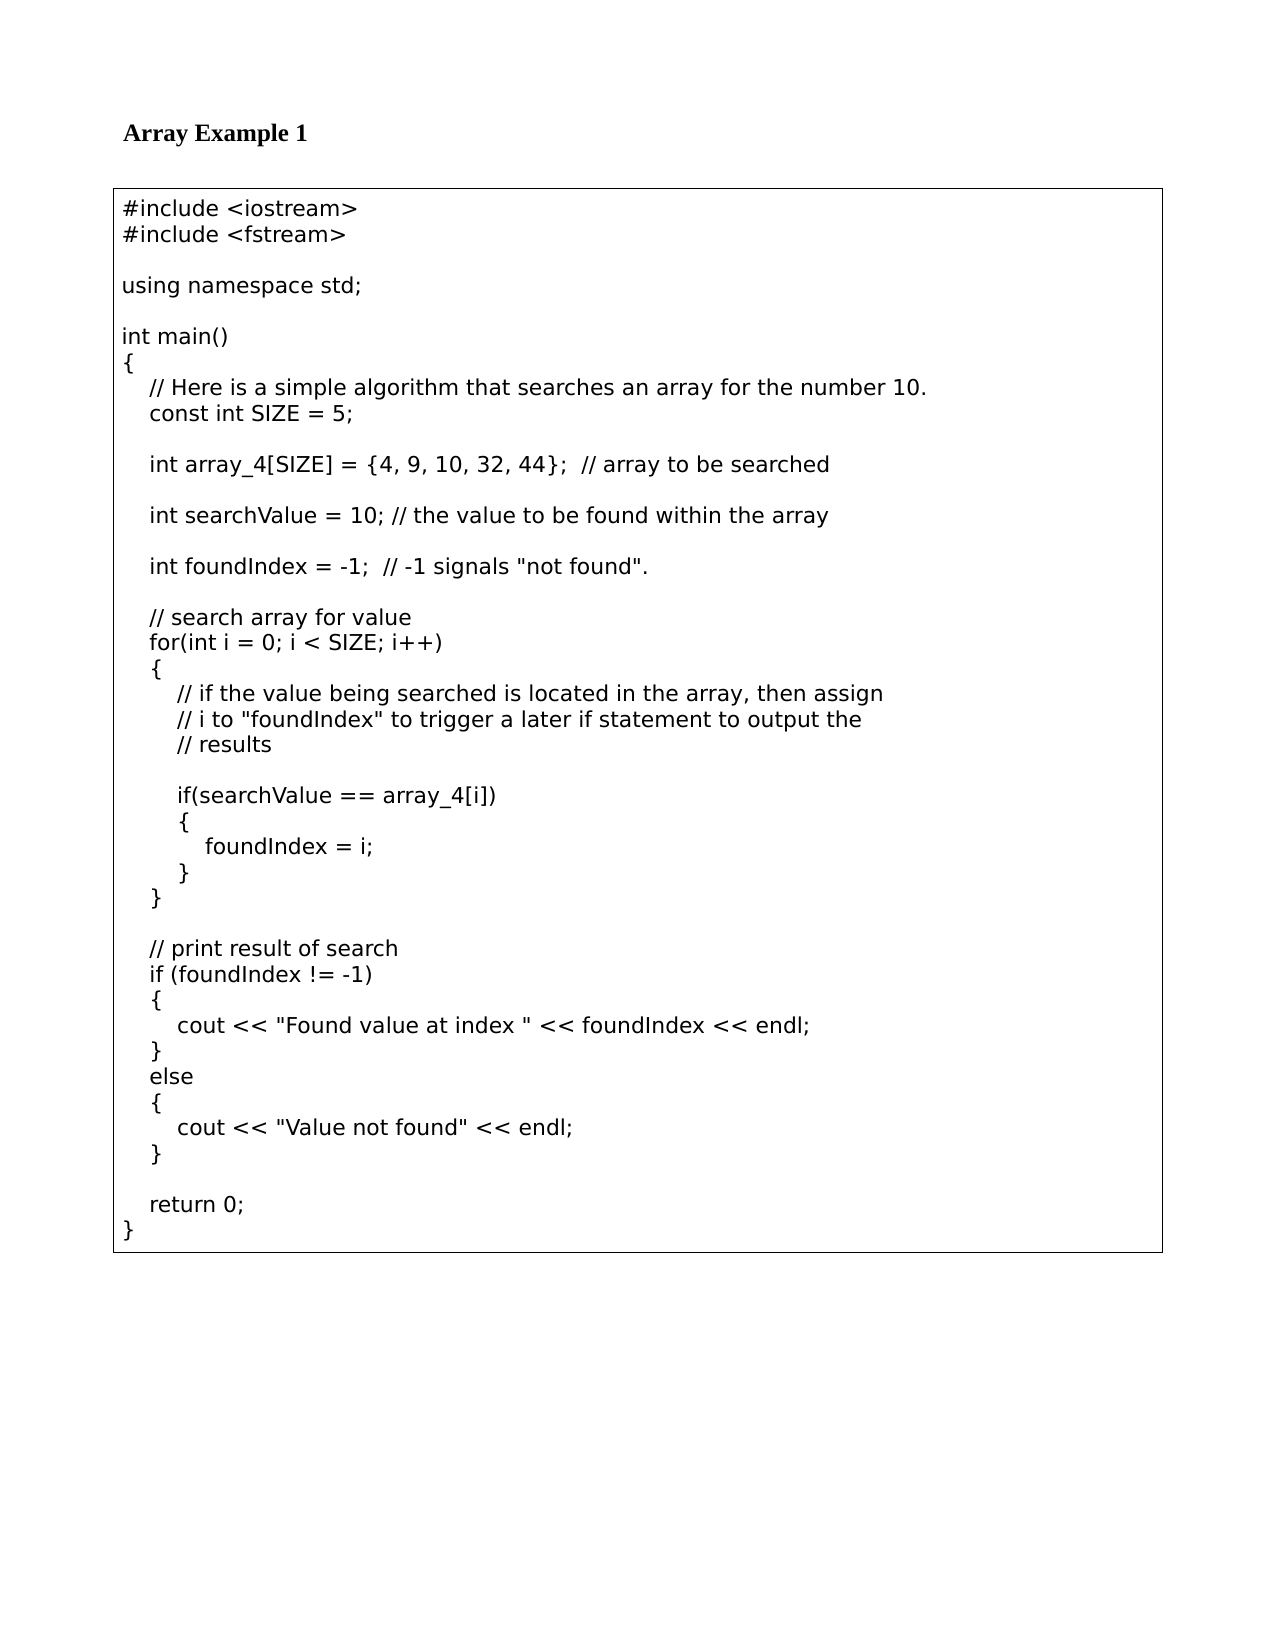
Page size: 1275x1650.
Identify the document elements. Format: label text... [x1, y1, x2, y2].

text int foundIndex = -1; // -1 signals "not found". [121, 554, 1153, 579]
text { [121, 1090, 1153, 1115]
text // i to "foundIndex" to trigger a later if statement to output the [121, 707, 1153, 732]
text // results [121, 732, 1153, 758]
text else [121, 1064, 1153, 1090]
text } [121, 1141, 1153, 1166]
text } [121, 1217, 1153, 1243]
text cout << "Found value at index " << foundIndex << endl; [121, 1013, 1153, 1039]
text int array_4[SIZE] = {4, 9, 10, 32, 44}; // array to be searched [121, 452, 1153, 477]
text const int SIZE = 5; [121, 401, 1153, 426]
text foundIndex = i; [121, 834, 1153, 860]
text int main() [121, 324, 1153, 349]
text #include <iostream> [121, 196, 1153, 222]
text { [121, 349, 1153, 375]
text // Here is a simple algorithm that searches an array for the number 10. [121, 375, 1153, 401]
text if(searchValue == array_4[i]) [121, 783, 1153, 809]
text // search array for value [121, 605, 1153, 630]
text } [121, 886, 1153, 911]
text // print result of search [121, 937, 1153, 962]
text { [121, 988, 1153, 1013]
text if (foundIndex != -1) [121, 962, 1153, 988]
text } [121, 1039, 1153, 1064]
text // if the value being searched is located in the array, then assign [121, 681, 1153, 707]
text for(int i = 0; i < SIZE; i++) [121, 630, 1153, 656]
text #include <fstream> [121, 222, 1153, 247]
text using namespace std; [121, 273, 1153, 298]
text int searchValue = 10; // the value to be found within the array [121, 503, 1153, 528]
text return 0; [121, 1192, 1153, 1217]
text } [121, 860, 1153, 886]
text { [121, 809, 1153, 834]
text { [121, 656, 1153, 681]
text cout << "Value not found" << endl; [121, 1115, 1153, 1141]
text Array Example 1 [118, 118, 1157, 147]
